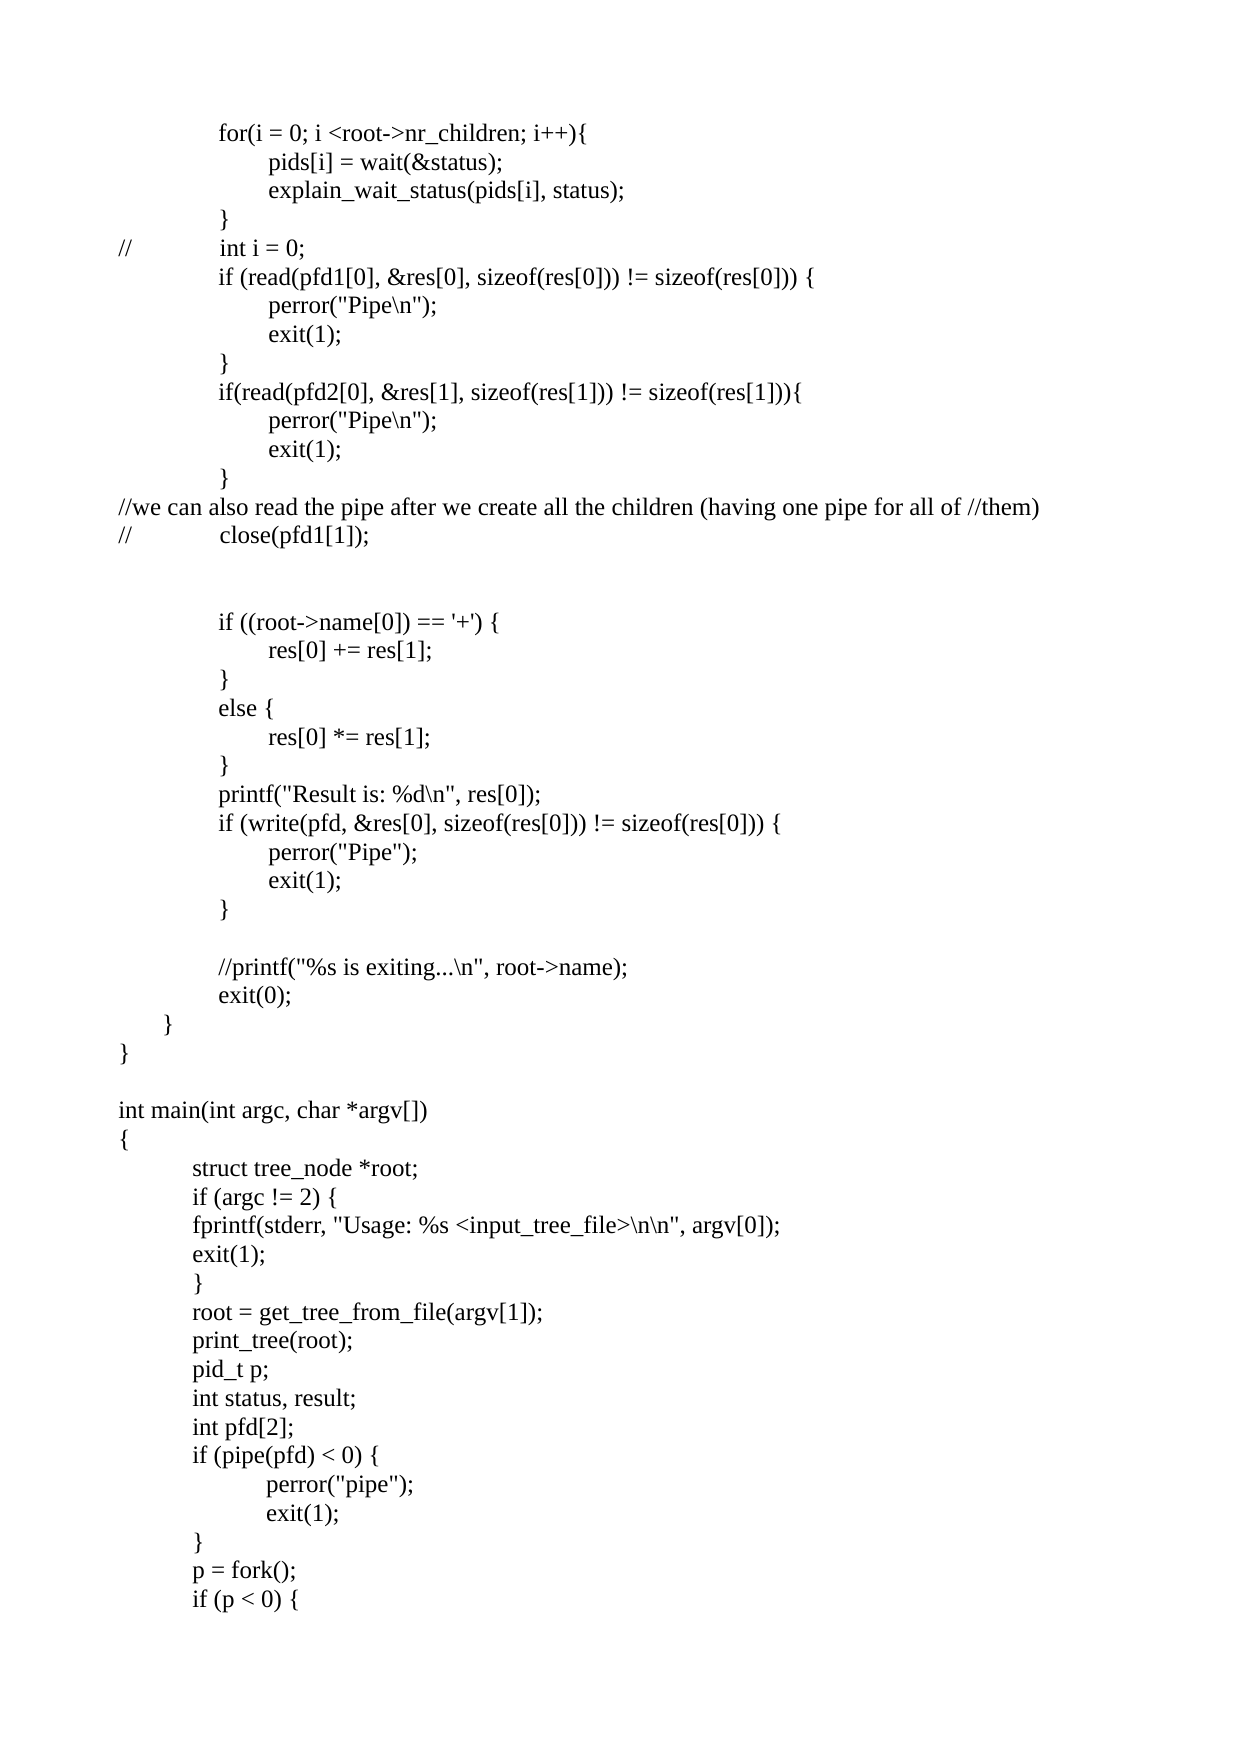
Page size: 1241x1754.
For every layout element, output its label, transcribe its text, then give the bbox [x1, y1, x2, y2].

text } [118, 894, 1122, 923]
text exit(1); [118, 434, 1122, 463]
text // int i = 0; [118, 233, 1122, 262]
text explain_wait_status(pids[i], status); [118, 176, 1122, 204]
text else { [118, 693, 1122, 722]
text pids[i] = wait(&status); [118, 147, 1122, 176]
text perror("Pipe"); [118, 837, 1122, 866]
text } [118, 348, 1122, 377]
text exit(1); [118, 866, 1122, 894]
text for(i = 0; i <root->nr_children; i++){ [118, 118, 1122, 147]
text } [118, 664, 1122, 693]
text //printf("%s is exiting...\n", root->name); [118, 952, 1122, 981]
text } [118, 204, 1122, 233]
text } [118, 1038, 1122, 1067]
text if (read(pfd1[0], &res[0], sizeof(res[0])) != sizeof(res[0])) { [118, 262, 1122, 291]
text } [118, 1009, 1122, 1038]
text perror("Pipe\n"); [118, 291, 1122, 319]
text exit(1); [118, 319, 1122, 348]
text exit(0); [118, 981, 1122, 1009]
text perror("Pipe\n"); [118, 406, 1122, 434]
text res[0] += res[1]; [118, 636, 1122, 664]
text } [118, 463, 1122, 492]
text //we can also read the pipe after we create all the children (having one pipe for all of //them) [118, 492, 1122, 521]
text printf("Result is: %d\n", res[0]); [118, 779, 1122, 808]
text // close(pfd1[1]); [118, 521, 1122, 549]
text if ((root->name[0]) == '+') { [118, 607, 1122, 636]
text int main(int argc, char *argv[]) { struct tree_node *root; if (argc != 2) { fprintf(stderr, "Usage: %s <input_tree_file>\n\n", argv[0]); exit(1); } root = get_tree_from_file(argv[1]); print_tree(root); pid_t p; int status, result; int pfd[2]; if (pipe(pfd) < 0) { perror("pipe"); exit(1); } p = fork(); if (p < 0) { [118, 1096, 1122, 1613]
text res[0] *= res[1]; [118, 722, 1122, 751]
text } [118, 751, 1122, 779]
text if(read(pfd2[0], &res[1], sizeof(res[1])) != sizeof(res[1])){ [118, 377, 1122, 406]
text if (write(pfd, &res[0], sizeof(res[0])) != sizeof(res[0])) { [118, 808, 1122, 837]
